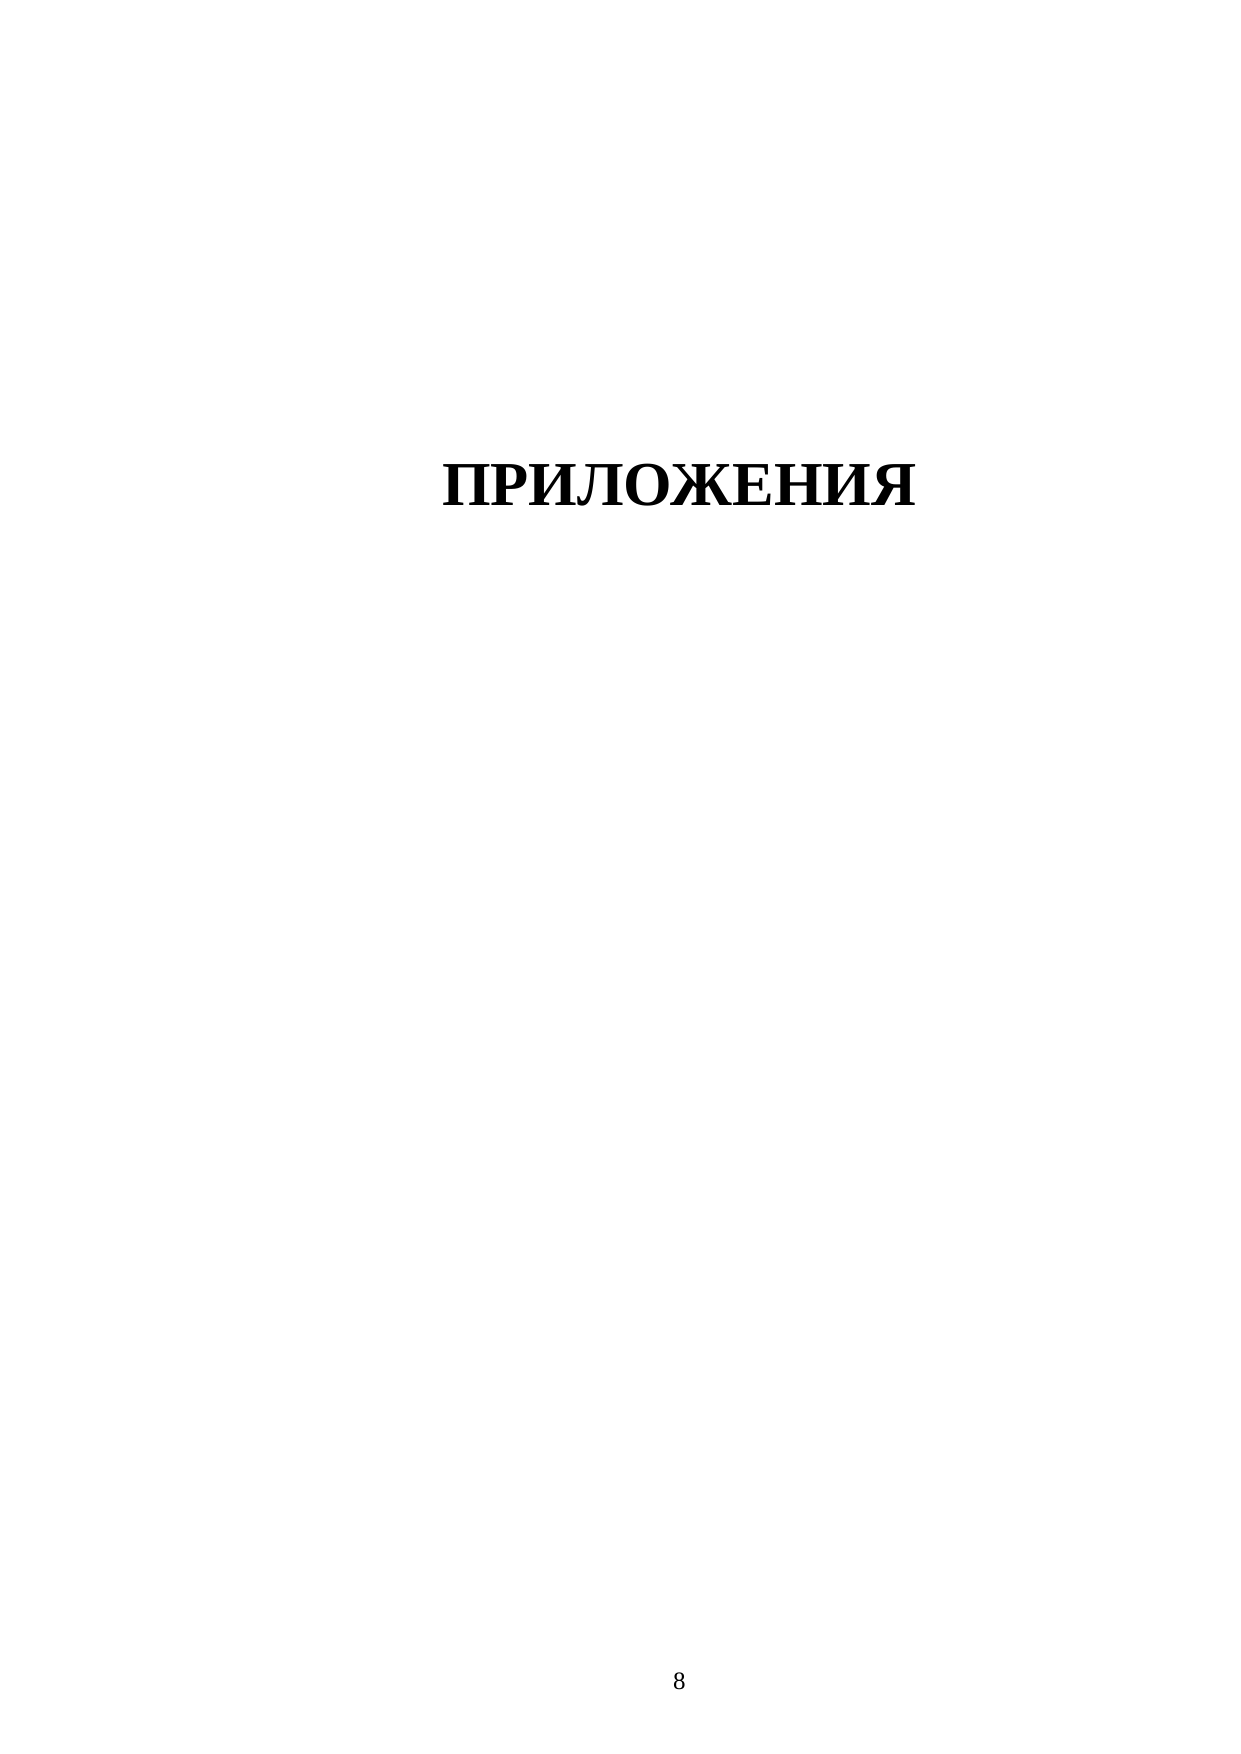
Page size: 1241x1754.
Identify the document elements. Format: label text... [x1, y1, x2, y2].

text ПРИЛОЖЕНИЯ [177, 447, 1181, 519]
